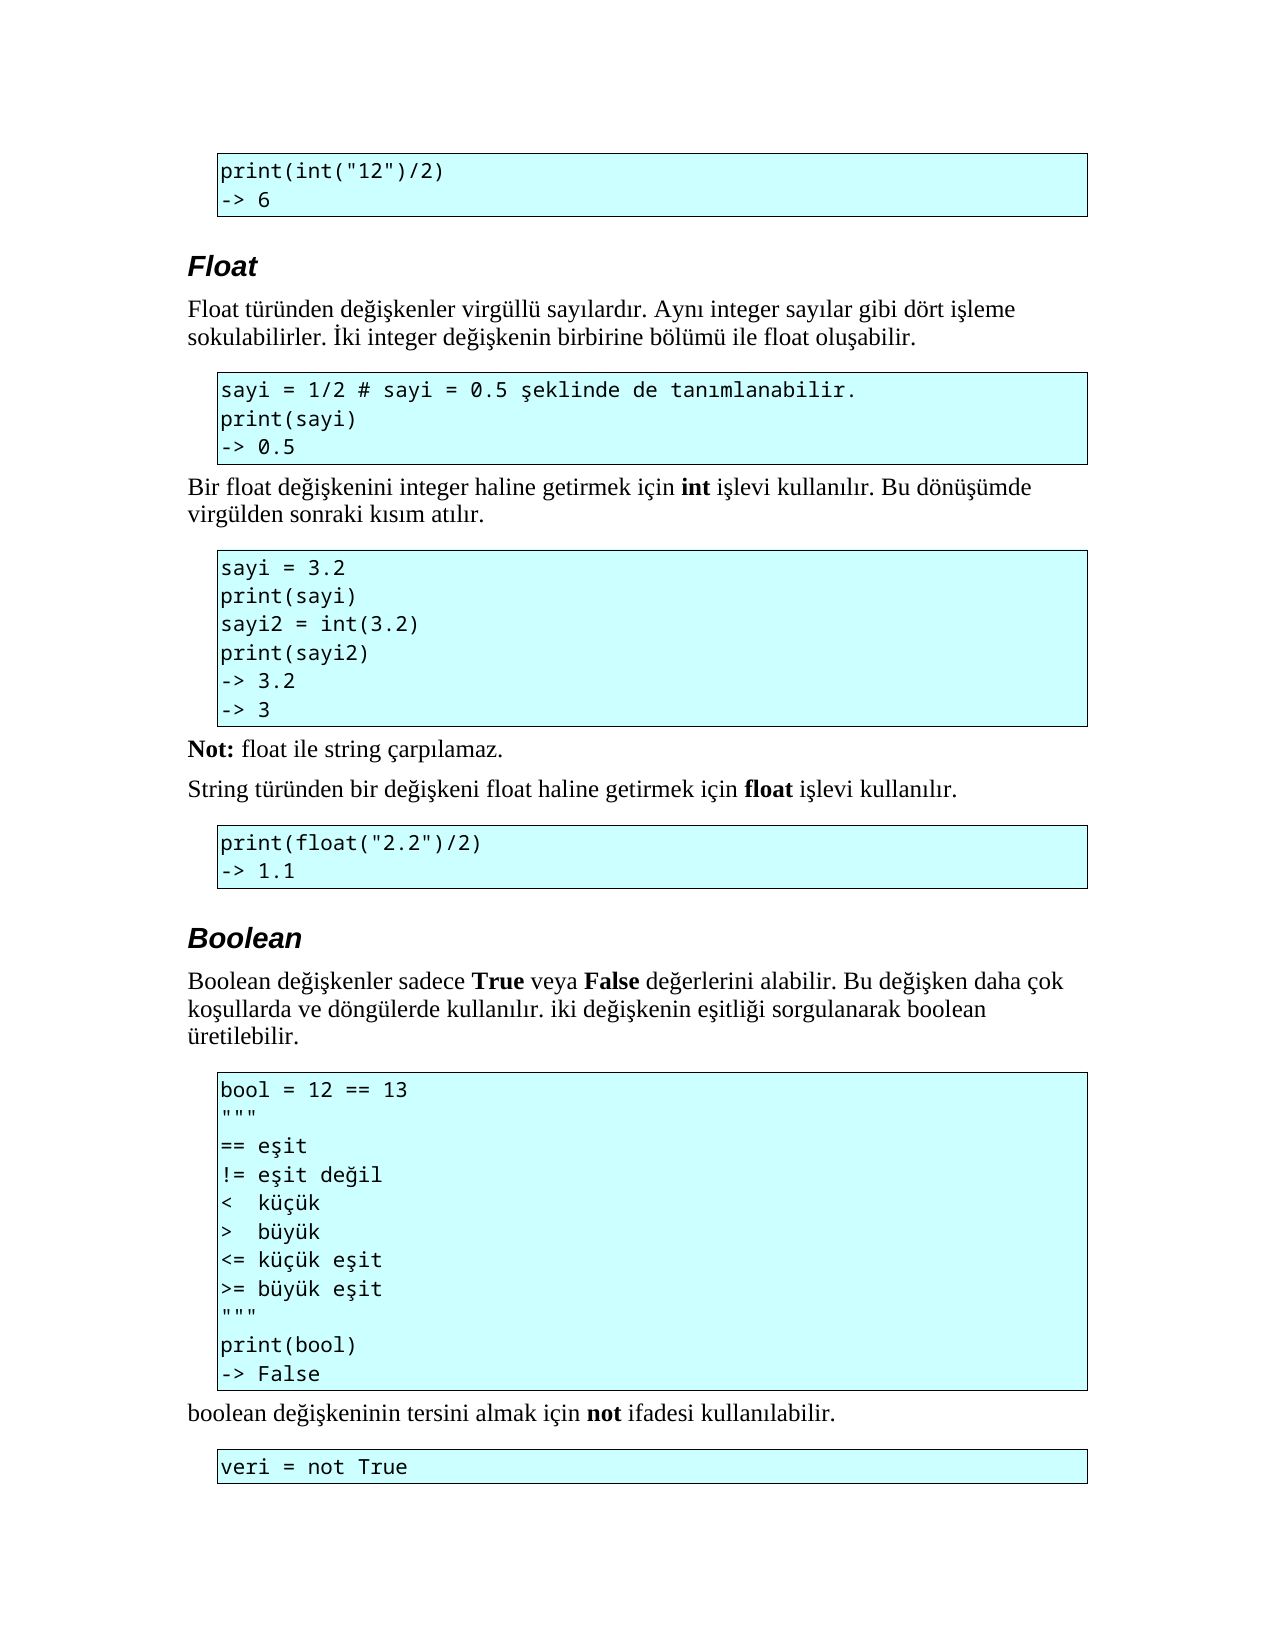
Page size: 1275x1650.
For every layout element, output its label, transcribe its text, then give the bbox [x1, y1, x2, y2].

subtitle Float [187, 250, 1087, 283]
text Float türünden değişkenler virgüllü sayılardır. Aynı integer sayılar gibi dört işleme sokulabilirler. İki integer değişkenin birbirine bölümü ile float oluşabilir. [187, 295, 1087, 351]
subtitle Boolean [187, 922, 1087, 954]
text bool = 12 == 13 """ == eşit != eşit değil < küçük > büyük <= küçük eşit >= büyük eşit """ print(bool) -> False [218, 1073, 1087, 1390]
text print(float("2.2")/2) -> 1.1 [218, 826, 1087, 888]
text boolean değişkeninin tersini almak için not ifadesi kullanılabilir. [187, 1399, 1087, 1427]
text print(int("12")/2) -> 6 [218, 154, 1087, 216]
text Bir float değişkenini integer haline getirmek için int işlevi kullanılır. Bu dönüşümde virgülden sonraki kısım atılır. [187, 473, 1087, 528]
text Boolean değişkenler sadece True veya False değerlerini alabilir. Bu değişken daha çok koşullarda ve döngülerde kullanılır. iki değişkenin eşitliği sorgulanarak boolean üretilebilir. [187, 967, 1087, 1050]
text sayi = 1/2 # sayi = 0.5 şeklinde de tanımlanabilir. print(sayi) -> 0.5 [218, 373, 1087, 464]
text Not: float ile string çarpılamaz. [187, 735, 1087, 763]
text sayi = 3.2 print(sayi) sayi2 = int(3.2) print(sayi2) -> 3.2 -> 3 [218, 551, 1087, 726]
text veri = not True [218, 1450, 1087, 1483]
text String türünden bir değişkeni float haline getirmek için float işlevi kullanılır. [187, 776, 1087, 803]
